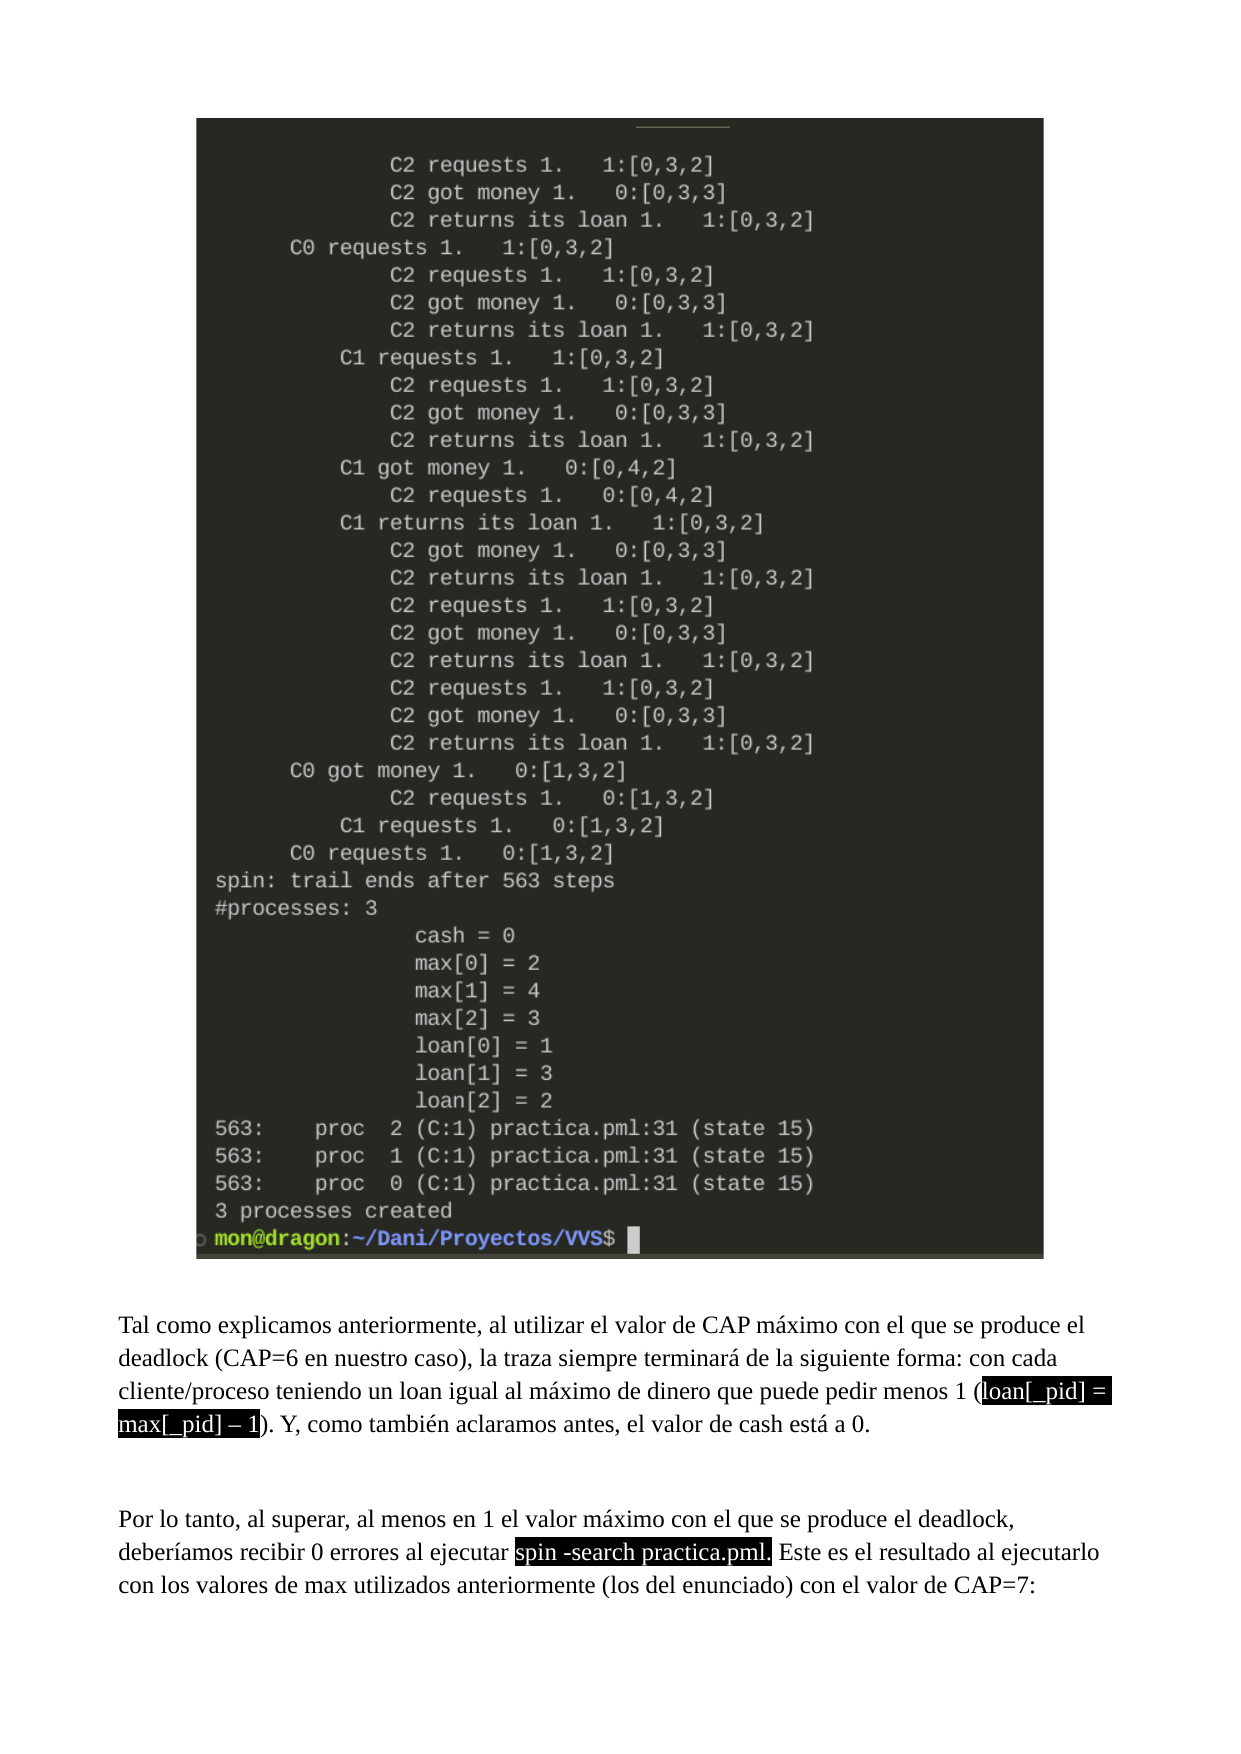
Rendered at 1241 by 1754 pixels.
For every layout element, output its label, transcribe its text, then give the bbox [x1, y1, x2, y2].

picture [196, 118, 1044, 1259]
text Tal como explicamos anteriormente, al utilizar el valor de CAP máximo con el que se produce el deadlock (CAP=6 en nuestro caso), la traza siempre terminará de la siguiente forma: con cada cliente/proceso teniendo un loan igual al máximo de dinero que puede pedir menos 1 (loan[_pid] = max[_pid] – 1). Y, como también aclaramos antes, el valor de cash está a 0. [118, 1310, 1122, 1438]
text Por lo tanto, al superar, al menos en 1 el valor máximo con el que se produce el deadlock, deberíamos recibir 0 errores al ejecutar spin -search practica.pml. Este es el resultado al ejecutarlo con los valores de max utilizados anteriormente (los del enunciado) con el valor de CAP=7: [118, 1504, 1122, 1599]
